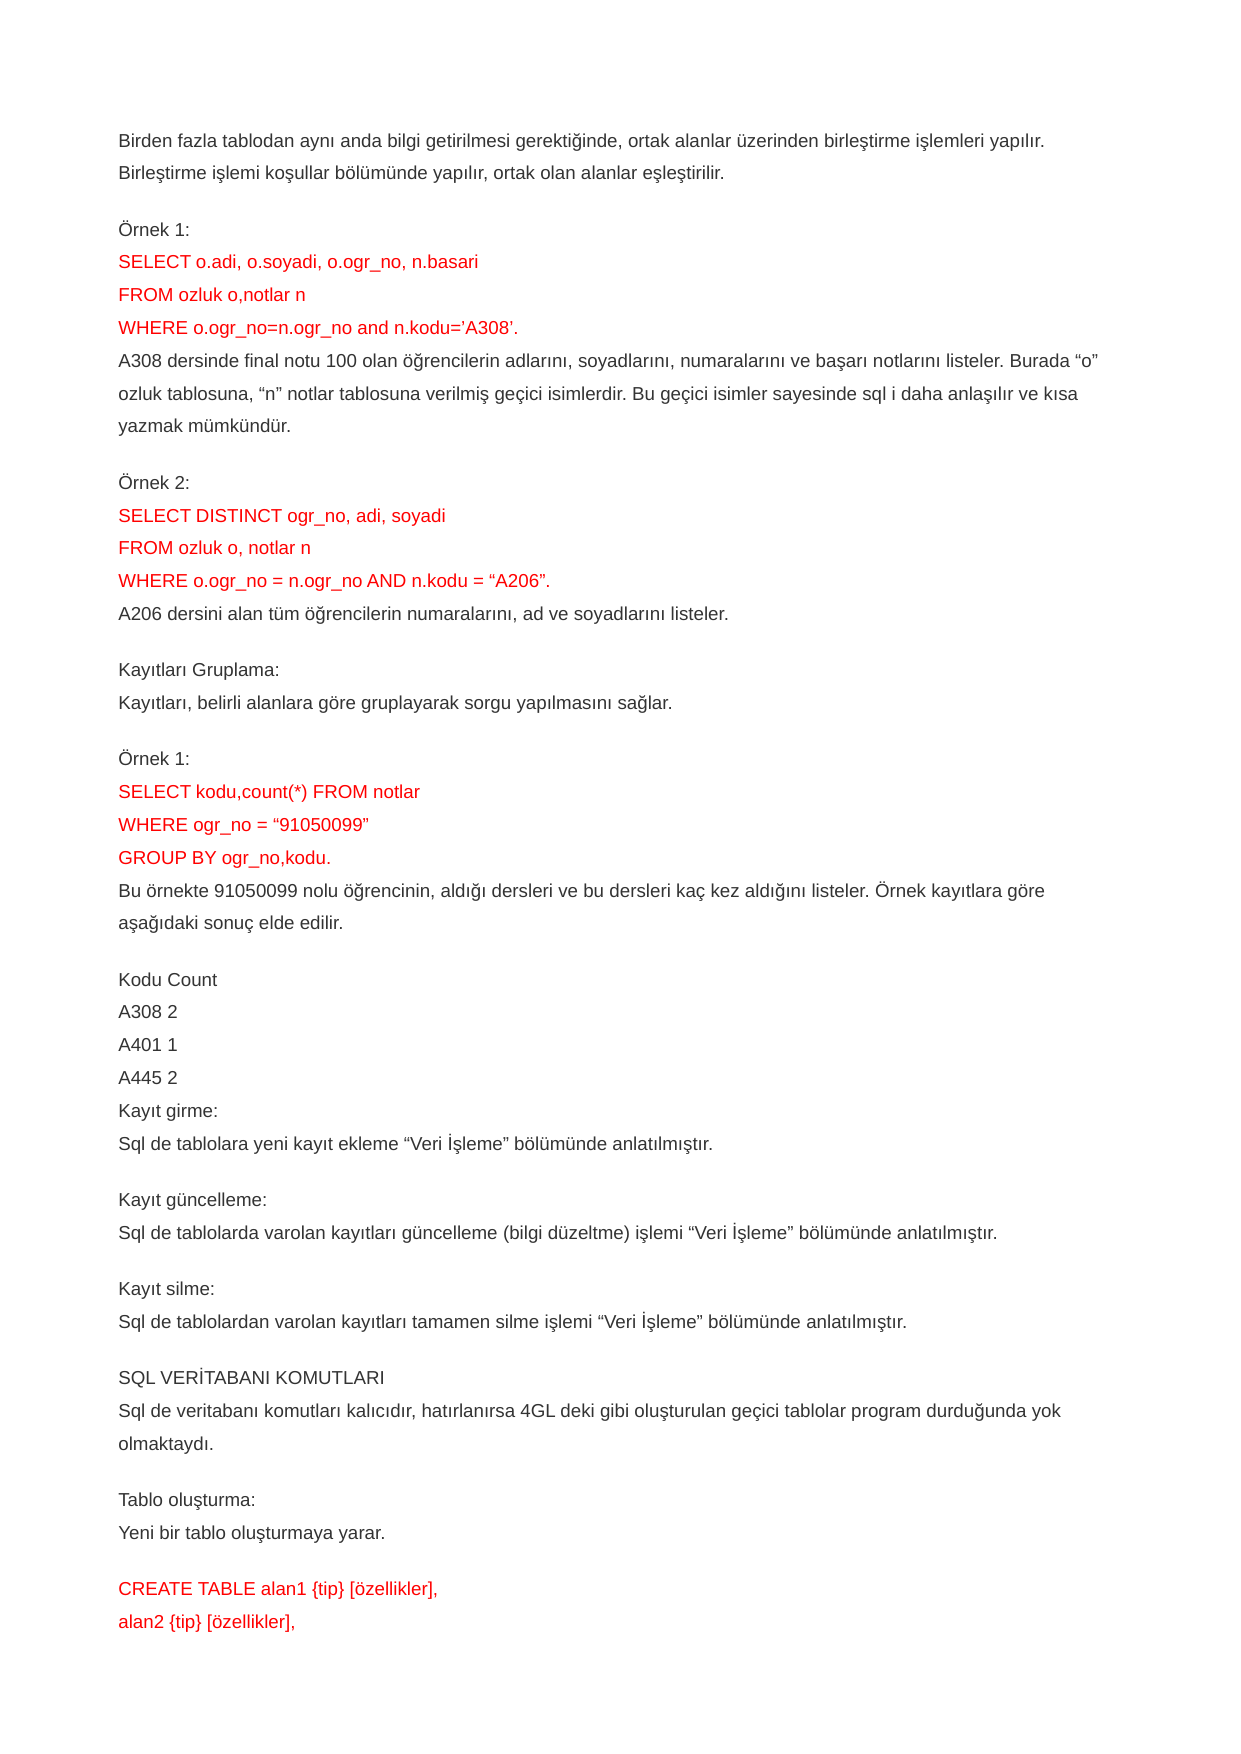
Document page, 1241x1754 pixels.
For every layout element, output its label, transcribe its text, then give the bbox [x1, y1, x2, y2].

text Kodu Count A308 2 A401 1 A445 2 [118, 957, 1122, 1088]
text Yeni bir tablo oluşturmaya yarar. [118, 1510, 1122, 1543]
text Kayıtları, belirli alanlara göre gruplayarak sorgu yapılmasını sağlar. [118, 681, 1122, 713]
text SQL VERİTABANI KOMUTLARI [118, 1356, 1122, 1388]
text Kayıtları Gruplama: [118, 648, 1122, 681]
text Örnek 1: SELECT o.adi, o.soyadi, o.ogr_no, n.basari FROM ozluk o,notlar n WHERE o.ogr_no=n.ogr_no and n.kodu=’A308’. [118, 207, 1122, 338]
text Kayıt girme: [118, 1088, 1122, 1121]
text Kayıt silme: [118, 1267, 1122, 1299]
text Sql de tablolardan varolan kayıtları tamamen silme işlemi “Veri İşleme” bölümünde anlatılmıştır. [118, 1299, 1122, 1332]
text CREATE TABLE alan1 {tip} [özellikler], alan2 {tip} [özellikler], [118, 1567, 1122, 1632]
text Sql de tablolarda varolan kayıtları güncelleme (bilgi düzeltme) işlemi “Veri İşleme” bölümünde anlatılmıştır. [118, 1210, 1122, 1243]
text Bu örnekte 91050099 nolu öğrencinin, aldığı dersleri ve bu dersleri kaç kez aldığını listeler. Örnek kayıtlara göre aşağıdaki sonuç elde edilir. [118, 868, 1122, 934]
text Örnek 2: SELECT DISTINCT ogr_no, adi, soyadi FROM ozluk o, notlar n WHERE o.ogr_no = n.ogr_no AND n.kodu = “A206”. [118, 460, 1122, 592]
text A308 dersinde final notu 100 olan öğrencilerin adlarını, soyadlarını, numaralarını ve başarı notlarını listeler. Burada “o” ozluk tablosuna, “n” notlar tablosuna verilmiş geçici isimlerdir. Bu geçici isimler sayesinde sql i daha anlaşılır ve kısa yazmak mümkündür. [118, 338, 1122, 437]
text A206 dersini alan tüm öğrencilerin numaralarını, ad ve soyadlarını listeler. [118, 592, 1122, 624]
text Birden fazla tablodan aynı anda bilgi getirilmesi gerektiğinde, ortak alanlar üzerinden birleştirme işlemleri yapılır. Birleştirme işlemi koşullar bölümünde yapılır, ortak olan alanlar eşleştirilir. [118, 118, 1122, 184]
text Kayıt güncelleme: [118, 1177, 1122, 1210]
text Sql de tablolara yeni kayıt ekleme “Veri İşleme” bölümünde anlatılmıştır. [118, 1121, 1122, 1154]
text Sql de veritabanı komutları kalıcıdır, hatırlanırsa 4GL deki gibi oluşturulan geçici tablolar program durduğunda yok olmaktaydı. [118, 1388, 1122, 1454]
text Örnek 1: SELECT kodu,count(*) FROM notlar WHERE ogr_no = “91050099” GROUP BY ogr_no,kodu. [118, 737, 1122, 868]
text Tablo oluşturma: [118, 1477, 1122, 1510]
